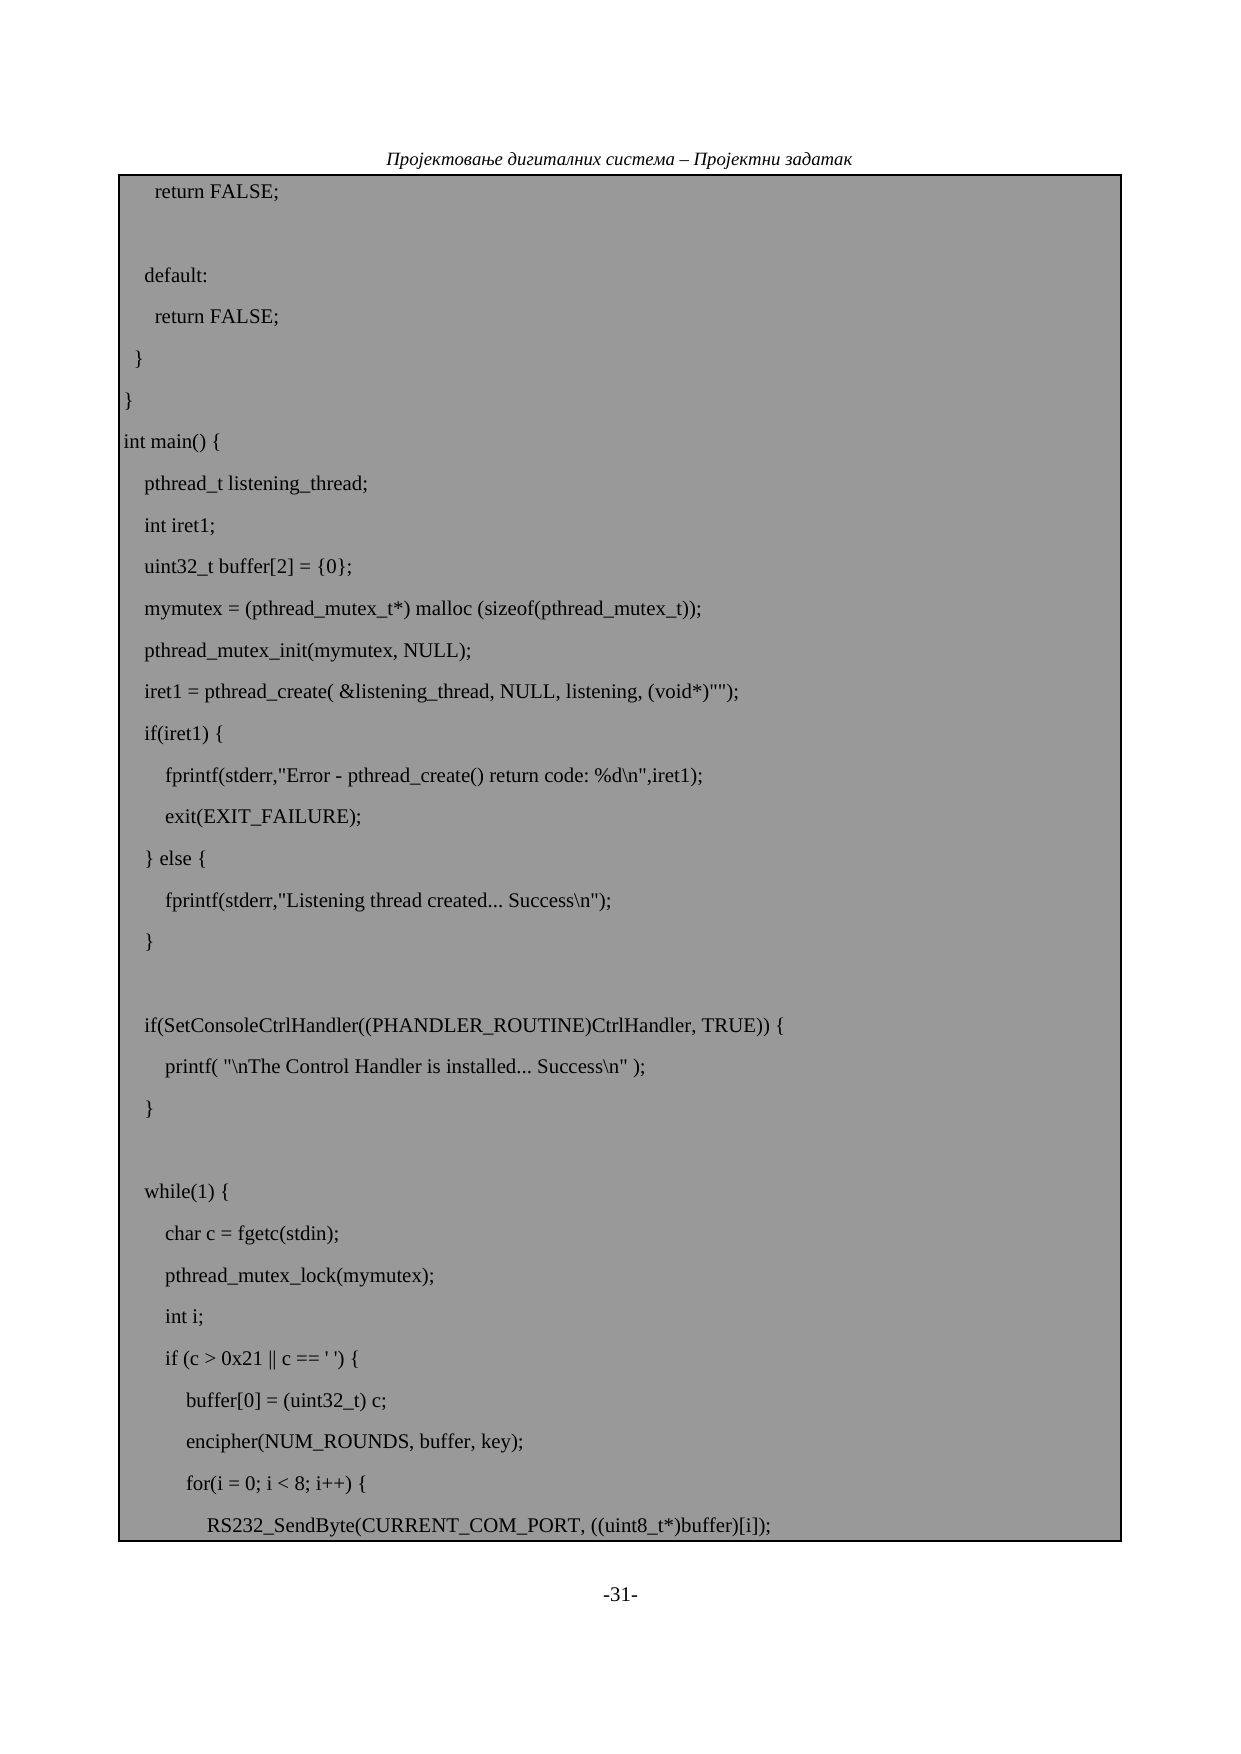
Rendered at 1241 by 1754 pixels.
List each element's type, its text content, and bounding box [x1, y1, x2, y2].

text return FALSE; [120, 176, 1120, 209]
text encipher(NUM_ROUNDS, buffer, key); [120, 1424, 1120, 1459]
text while(1) { [120, 1174, 1120, 1209]
text pthread_mutex_init(mymutex, NULL); [120, 633, 1120, 667]
text } [120, 1091, 1120, 1125]
text for(i = 0; i < 8; i++) { [120, 1466, 1120, 1500]
text int main() { [120, 424, 1120, 459]
text iret1 = pthread_create( &listening_thread, NULL, listening, (void*)""); [120, 674, 1120, 709]
text } else { [120, 841, 1120, 875]
text uint32_t buffer[2] = {0}; [120, 549, 1120, 584]
text fprintf(stderr,"Listening thread created... Success\n"); [120, 883, 1120, 917]
text int i; [120, 1299, 1120, 1334]
text int iret1; [120, 508, 1120, 542]
text if(SetConsoleCtrlHandler((PHANDLER_ROUTINE)CtrlHandler, TRUE)) { [120, 1008, 1120, 1042]
text pthread_mutex_lock(mymutex); [120, 1258, 1120, 1292]
text buffer[0] = (uint32_t) c; [120, 1383, 1120, 1417]
text } [120, 341, 1120, 375]
text if (c > 0x21 || c == ' ') { [120, 1341, 1120, 1375]
text default: [120, 258, 1120, 292]
text char c = fgetc(stdin); [120, 1216, 1120, 1250]
text } [120, 924, 1120, 959]
text if(iret1) { [120, 716, 1120, 750]
text return FALSE; [120, 299, 1120, 334]
text fprintf(stderr,"Error - pthread_create() return code: %d\n",iret1); [120, 758, 1120, 792]
text pthread_t listening_thread; [120, 466, 1120, 500]
text } [120, 383, 1120, 417]
text printf( "\nThe Control Handler is installed... Success\n" ); [120, 1049, 1120, 1084]
text mymutex = (pthread_mutex_t*) malloc (sizeof(pthread_mutex_t)); [120, 591, 1120, 625]
text exit(EXIT_FAILURE); [120, 799, 1120, 834]
text RS232_SendByte(CURRENT_COM_PORT, ((uint8_t*)buffer)[i]); [120, 1508, 1120, 1540]
